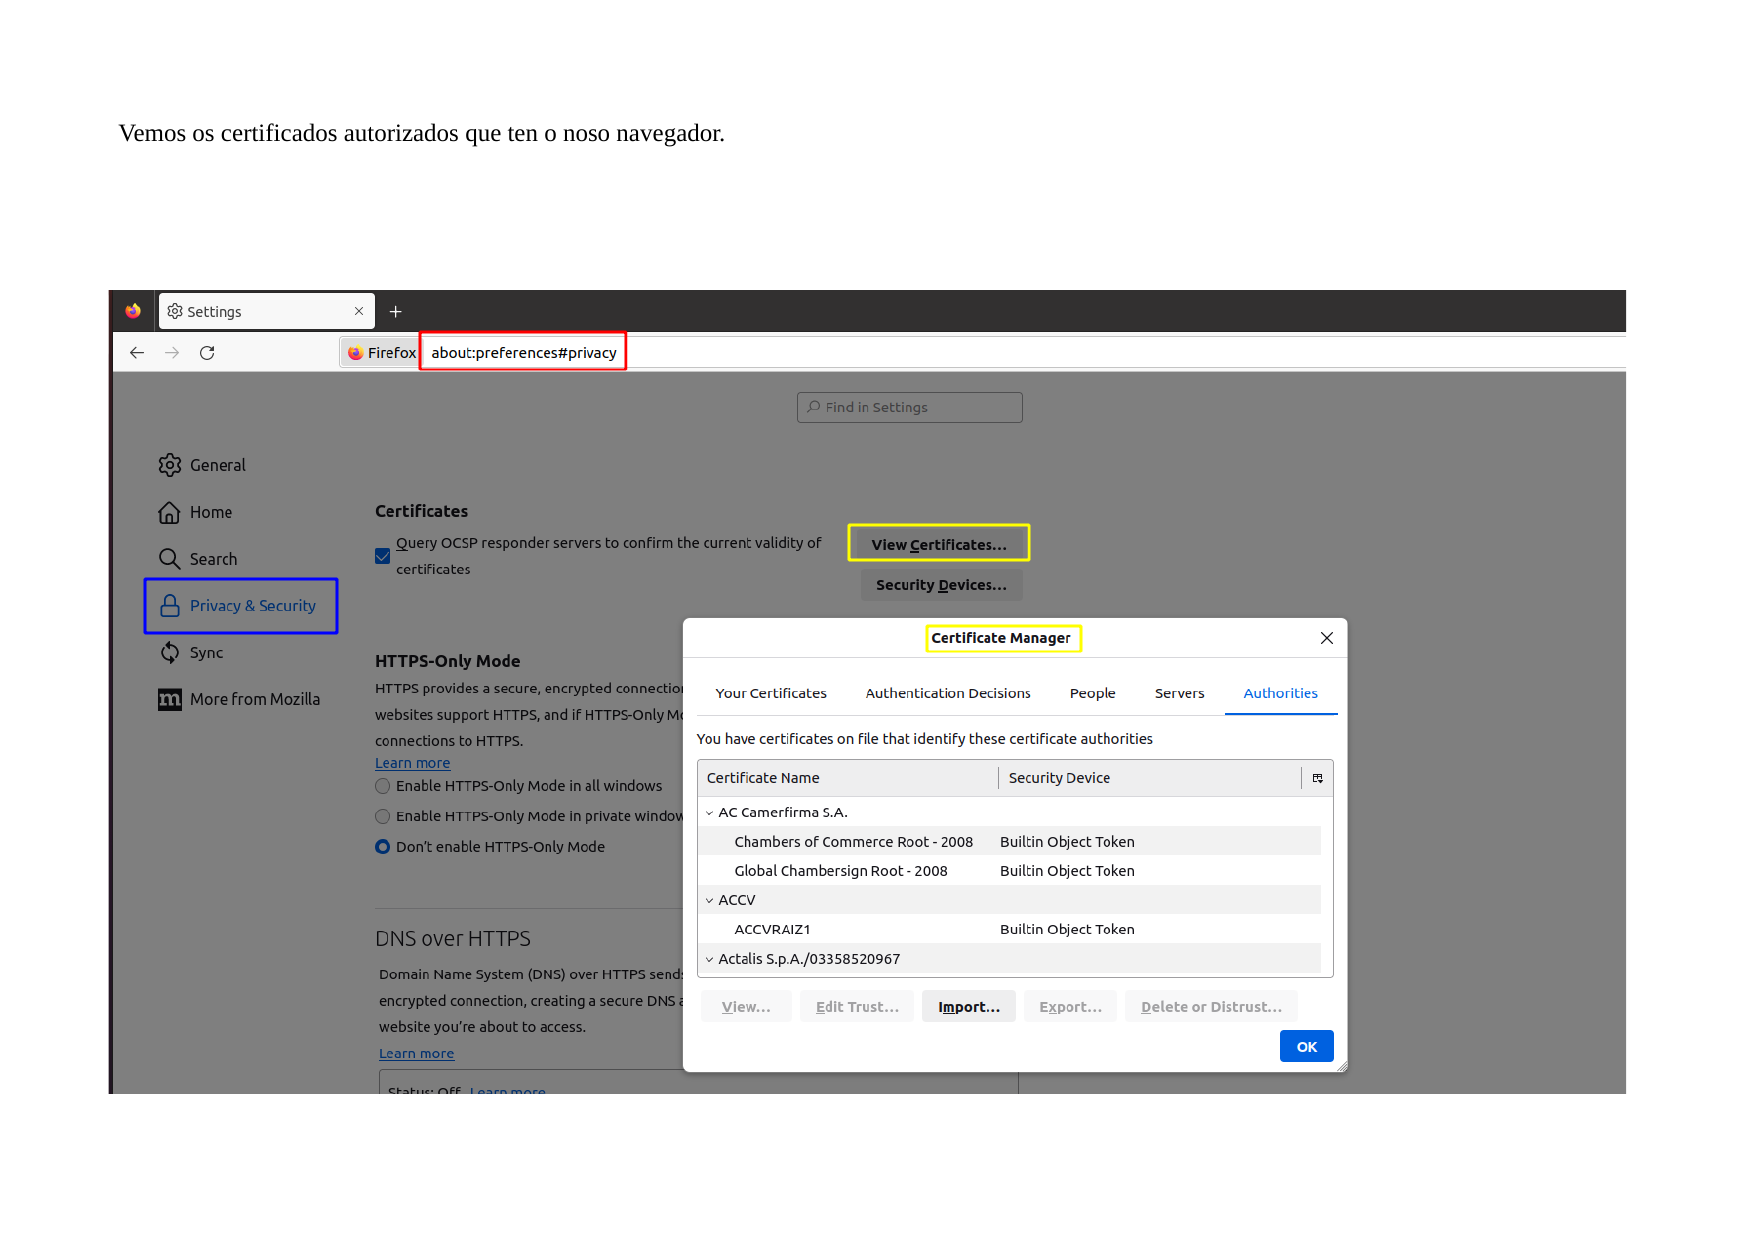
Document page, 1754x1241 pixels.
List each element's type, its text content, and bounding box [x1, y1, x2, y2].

text Vemos os certificados autorizados que ten o noso navegador. [118, 118, 1636, 147]
picture [108, 290, 1627, 1094]
